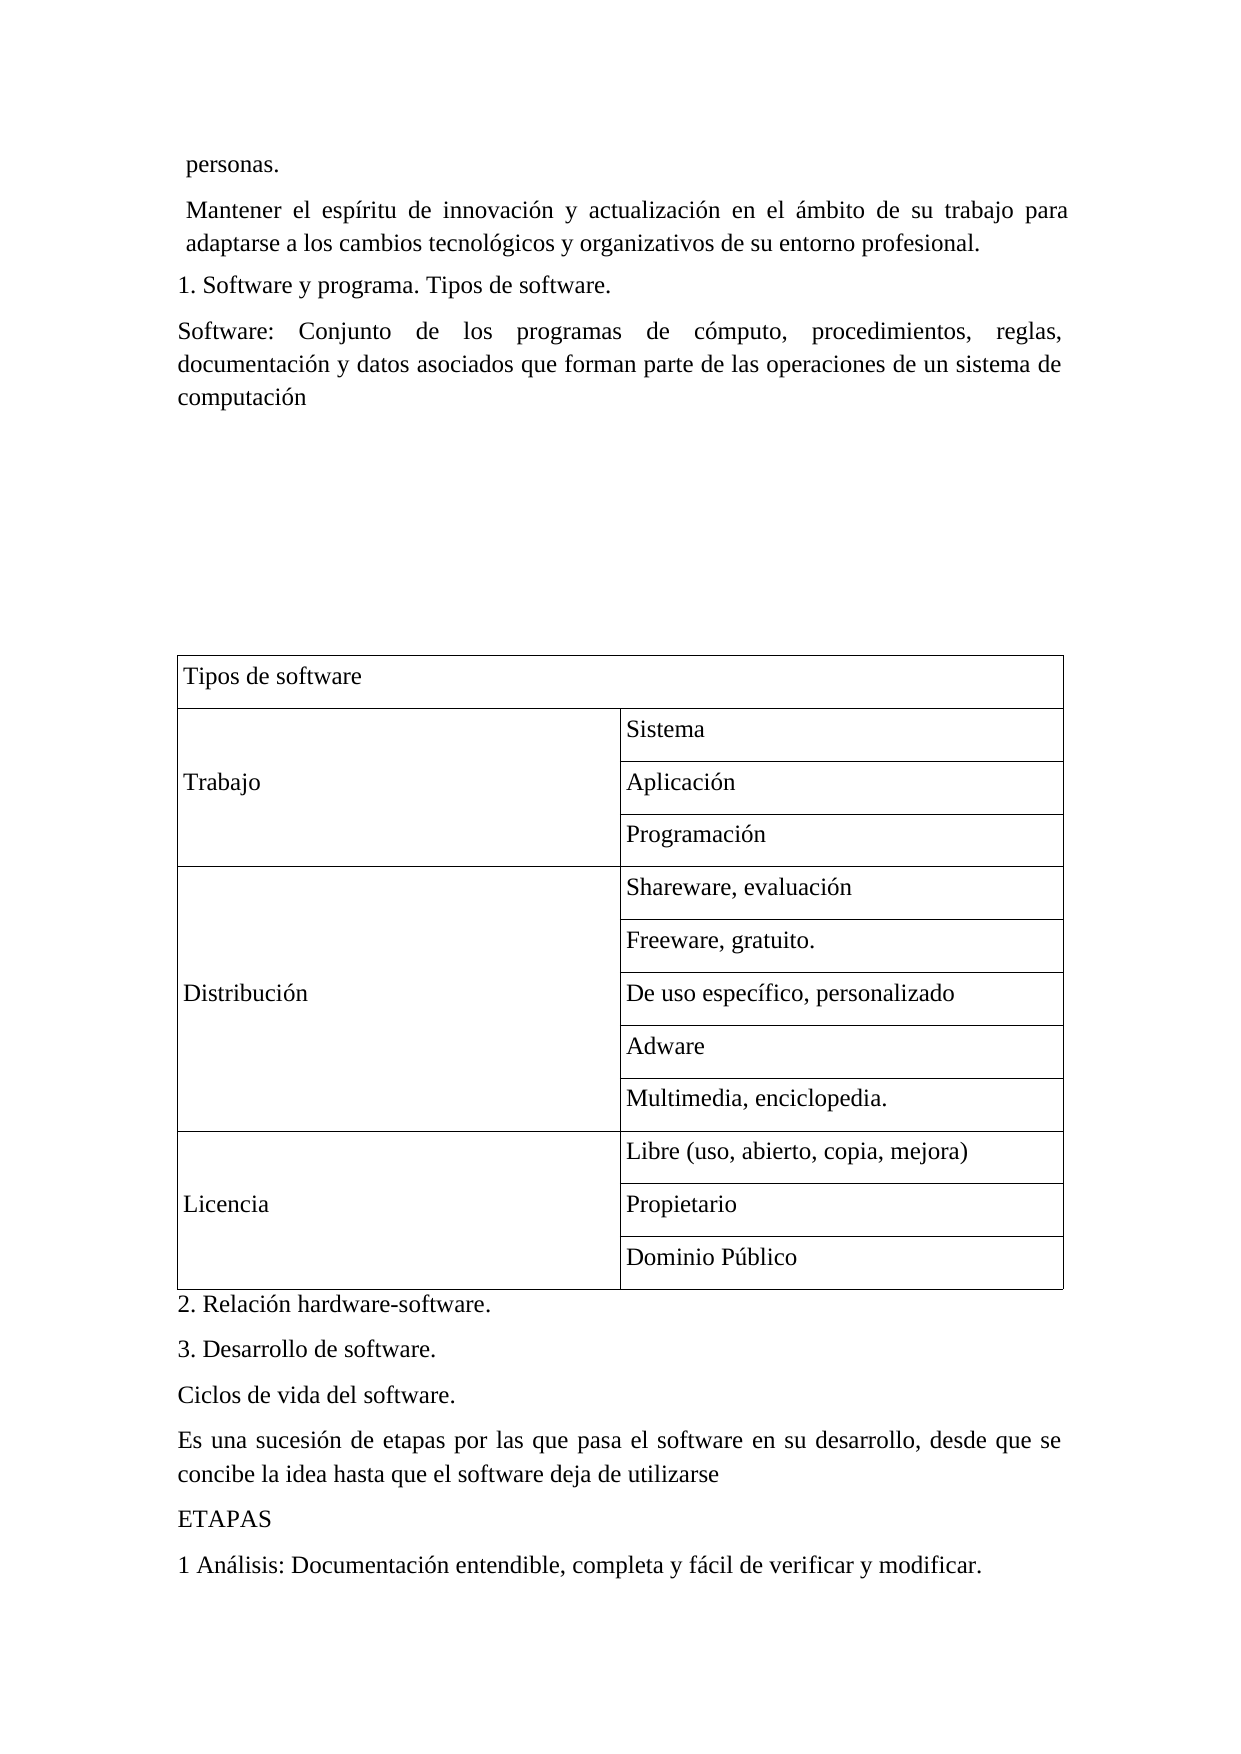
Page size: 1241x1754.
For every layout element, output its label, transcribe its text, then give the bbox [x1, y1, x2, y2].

text ETAPAS [177, 1504, 1063, 1533]
table_cell Propietario [621, 1184, 1063, 1236]
table_cell Multimedia, enciclopedia. [621, 1079, 1063, 1131]
text 1 Análisis: Documentación entendible, completa y fácil de verificar y modificar. [177, 1550, 1063, 1578]
table_header personas. Mantener el espíritu de innovación y actualización en el ámbito de su trabajo para adaptarse a los cambios tecnológicos y organizativos de su entorno profesional. [184, 148, 1071, 271]
table_cell Shareware, evaluación [621, 867, 1063, 919]
text 3. Desarrollo de software. [177, 1334, 1063, 1363]
table_header Tipos de software [178, 656, 1063, 708]
table_header [176, 148, 184, 271]
text 2. Relación hardware-software. [177, 1290, 1063, 1318]
table_cell Freeware, gratuito. [621, 920, 1063, 972]
table_cell Programación [621, 815, 1063, 866]
text Software: Conjunto de los programas de cómputo, procedimientos, reglas, documentación y datos asociados que forman parte de las operaciones de un sistema de computación [177, 316, 1063, 411]
table_cell Aplicación [621, 762, 1063, 814]
text Ciclos de vida del software. [177, 1380, 1063, 1409]
table_cell Dominio Público [621, 1237, 1063, 1289]
text Es una sucesión de etapas por las que pasa el software en su desarrollo, desde que se concibe la idea hasta que el software deja de utilizarse [177, 1426, 1063, 1487]
text 1. Software y programa. Tipos de software. [177, 271, 1063, 299]
table_cell De uso específico, personalizado [621, 973, 1063, 1025]
table_cell Licencia [178, 1132, 620, 1289]
table_cell Libre (uso, abierto, copia, mejora) [621, 1132, 1063, 1183]
table_cell Distribución [178, 867, 620, 1131]
table_cell Adware [621, 1026, 1063, 1078]
table_cell Sistema [621, 709, 1063, 761]
table_cell Trabajo [178, 709, 620, 866]
